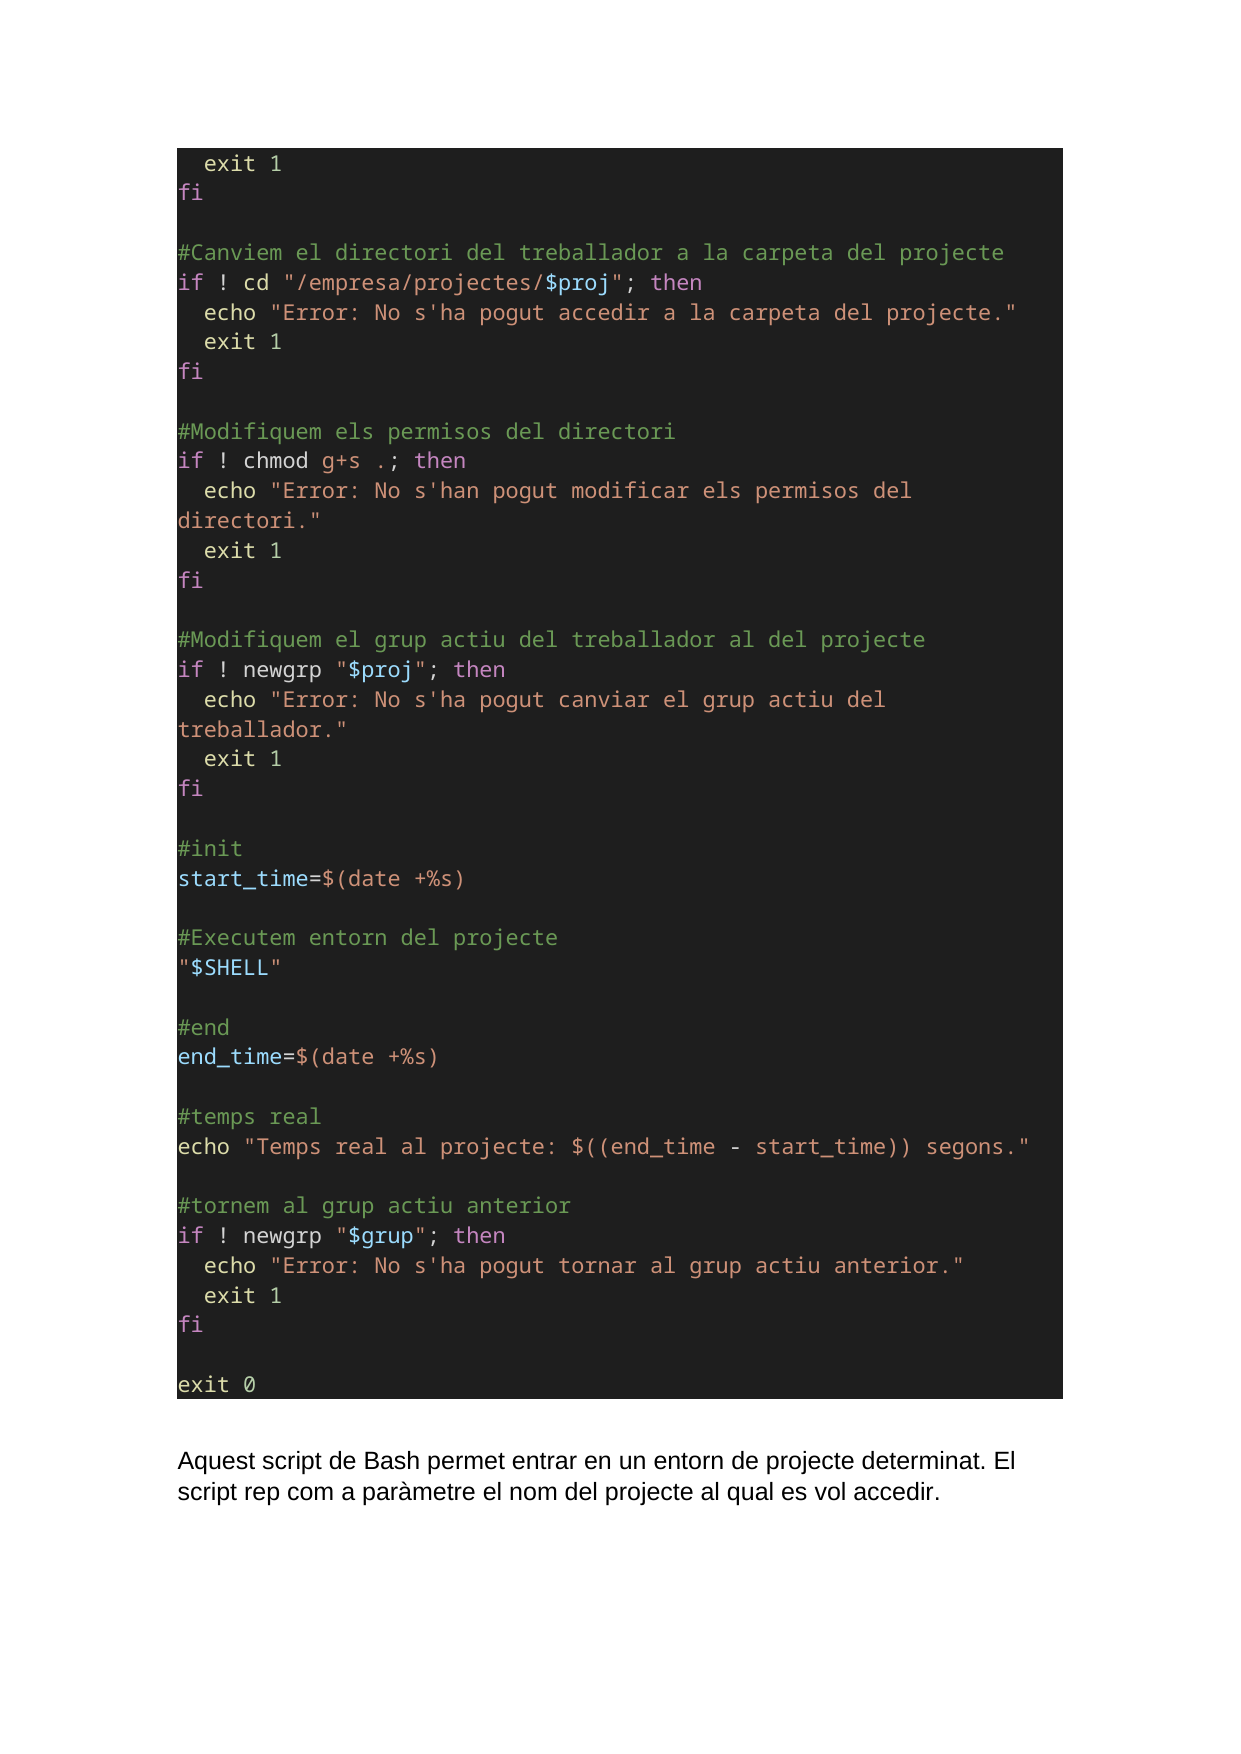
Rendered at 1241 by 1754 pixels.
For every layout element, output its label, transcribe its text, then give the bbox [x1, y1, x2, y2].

text end_time=$(date +%s) [177, 1041, 1063, 1071]
text exit 0 [177, 1369, 1063, 1399]
text Aquest script de Bash permet entrar en un entorn de projecte determinat. El script rep com a paràmetre el nom del projecte al qual es vol accedir. [177, 1446, 1063, 1506]
text if ! newgrp "$grup"; then [177, 1220, 1063, 1250]
text exit 1 [177, 326, 1063, 356]
text #temps real [177, 1101, 1063, 1131]
text echo "Error: No s'ha pogut accedir a la carpeta del projecte." [177, 297, 1063, 326]
text start_time=$(date +%s) [177, 863, 1063, 892]
text fi [177, 356, 1063, 386]
text #Executem entorn del projecte [177, 922, 1063, 952]
text "$SHELL" [177, 952, 1063, 982]
text #Modifiquem el grup actiu del treballador al del projecte [177, 624, 1063, 654]
text #Modifiquem els permisos del directori [177, 416, 1063, 446]
text echo "Error: No s'ha pogut canviar el grup actiu del treballador." [177, 684, 1063, 743]
text fi [177, 773, 1063, 803]
text if ! newgrp "$proj"; then [177, 654, 1063, 684]
text #init [177, 833, 1063, 863]
text fi [177, 177, 1063, 207]
text #end [177, 1012, 1063, 1041]
text if ! chmod g+s .; then [177, 446, 1063, 475]
text exit 1 [177, 148, 1063, 177]
text echo "Error: No s'han pogut modificar els permisos del directori." [177, 475, 1063, 535]
text #Canviem el directori del treballador a la carpeta del projecte [177, 237, 1063, 267]
text exit 1 [177, 535, 1063, 565]
text exit 1 [177, 743, 1063, 773]
text if ! cd "/empresa/projectes/$proj"; then [177, 267, 1063, 297]
text fi [177, 1309, 1063, 1339]
text echo "Error: No s'ha pogut tornar al grup actiu anterior." [177, 1250, 1063, 1280]
text echo "Temps real al projecte: $((end_time - start_time)) segons." [177, 1131, 1063, 1161]
text exit 1 [177, 1280, 1063, 1309]
text #tornem al grup actiu anterior [177, 1190, 1063, 1220]
text fi [177, 565, 1063, 594]
